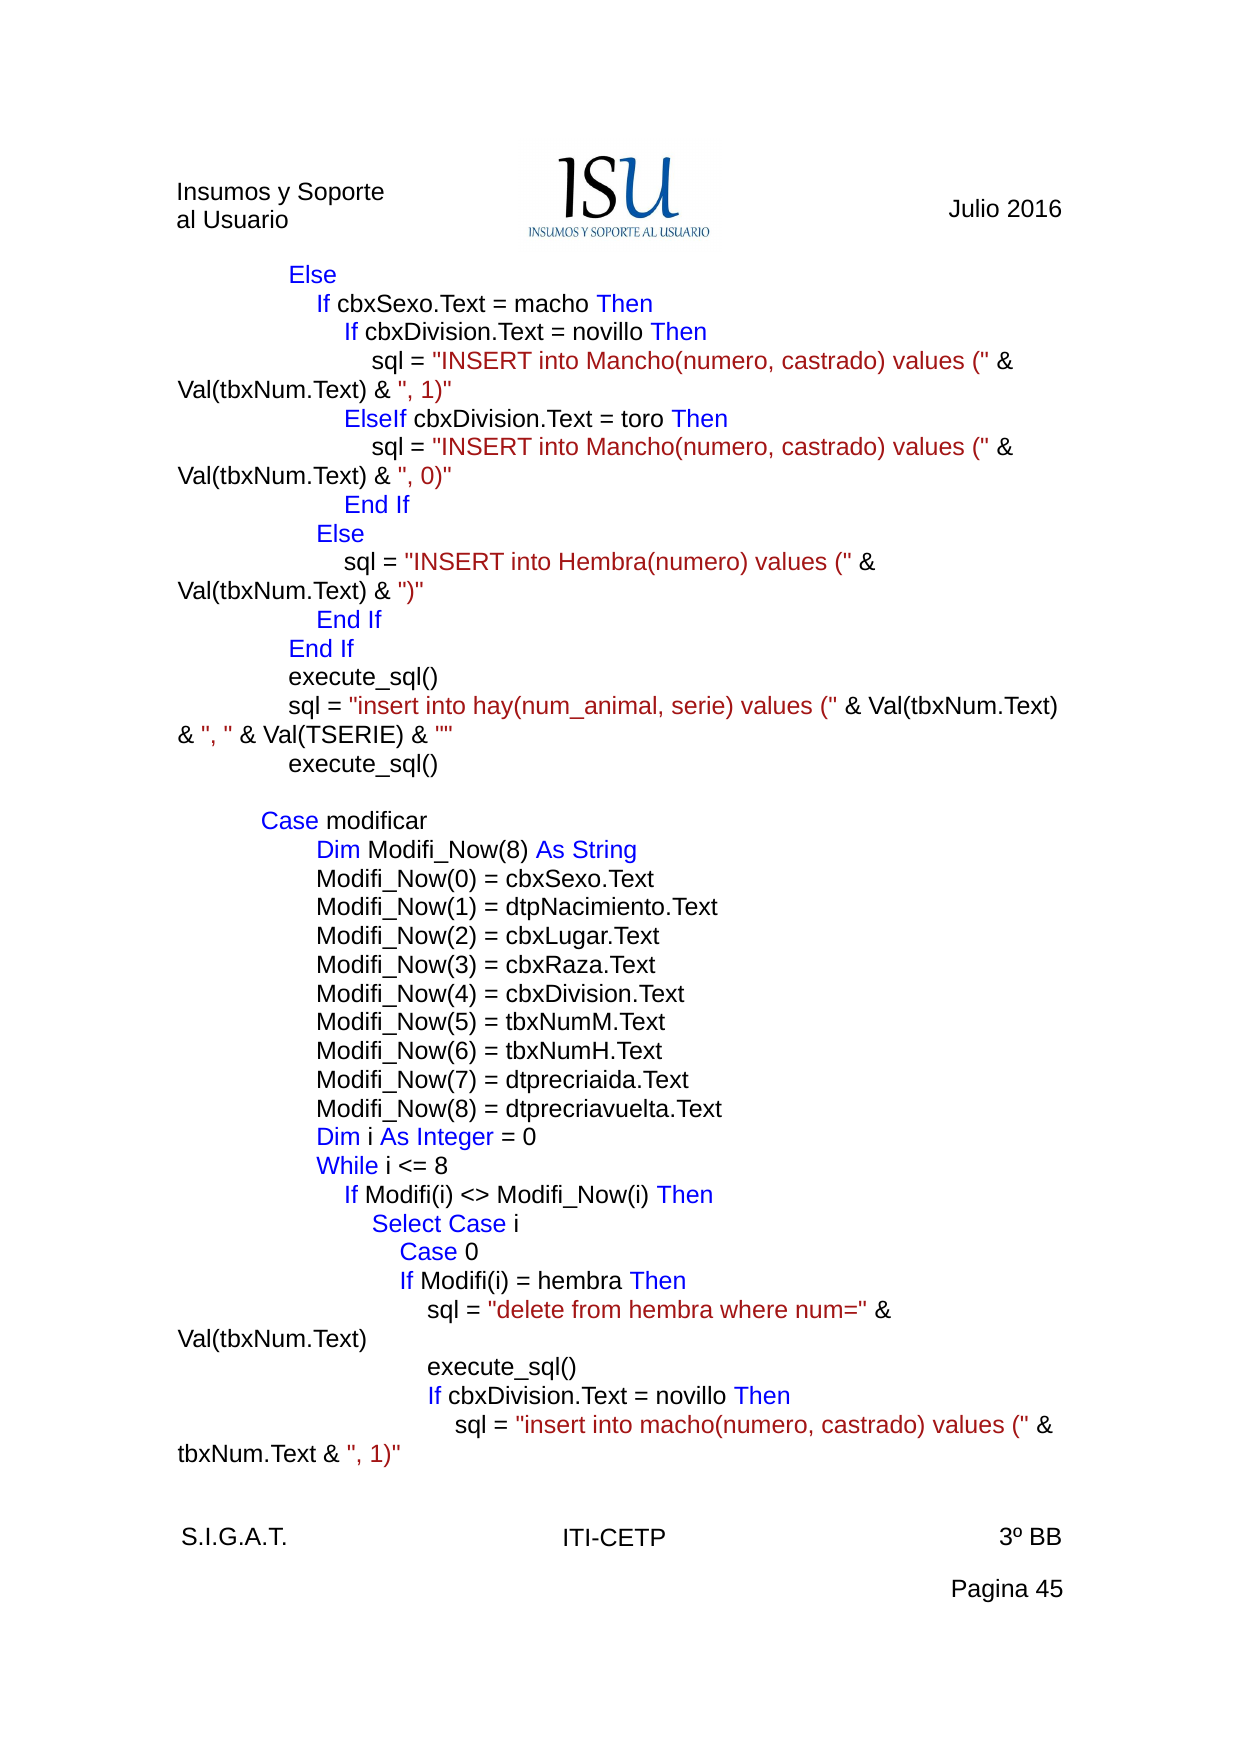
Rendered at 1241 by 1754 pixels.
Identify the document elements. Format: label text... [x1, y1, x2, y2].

text Modifi_Now(7) = dtprecriaida.Text [177, 1065, 1063, 1093]
text Dim Modifi_Now(8) As String [177, 835, 1063, 863]
text Case 0 [177, 1237, 1063, 1266]
text End If [177, 605, 1063, 633]
text If cbxSexo.Text = macho Then [177, 288, 1063, 317]
text If cbxDivision.Text = novillo Then [177, 317, 1063, 346]
text Else [177, 518, 1063, 547]
text Modifi_Now(4) = cbxDivision.Text [177, 978, 1063, 1007]
text sql = "insert into hay(num_animal, serie) values (" & Val(tbxNum.Text) & ", " & Val(TSERIE) & "" [177, 691, 1063, 748]
text Modifi_Now(8) = dtprecriavuelta.Text [177, 1093, 1063, 1122]
text If Modifi(i) <> Modifi_Now(i) Then [177, 1180, 1063, 1208]
text Else [177, 260, 1063, 288]
text Modifi_Now(5) = tbxNumM.Text [177, 1007, 1063, 1036]
text sql = "INSERT into Mancho(numero, castrado) values (" & Val(tbxNum.Text) & ", 0)" [177, 432, 1063, 490]
text sql = "delete from hembra where num=" & Val(tbxNum.Text) [177, 1295, 1063, 1352]
text Dim i As Integer = 0 [177, 1122, 1063, 1151]
text Modifi_Now(6) = tbxNumH.Text [177, 1036, 1063, 1065]
text Modifi_Now(2) = cbxLugar.Text [177, 921, 1063, 950]
text If Modifi(i) = hembra Then [177, 1266, 1063, 1295]
picture [517, 138, 723, 252]
text Modifi_Now(3) = cbxRaza.Text [177, 950, 1063, 978]
text If cbxDivision.Text = novillo Then [177, 1381, 1063, 1410]
text While i <= 8 [177, 1151, 1063, 1180]
text ElseIf cbxDivision.Text = toro Then [177, 403, 1063, 432]
text execute_sql() [177, 1352, 1063, 1381]
text Modifi_Now(1) = dtpNacimiento.Text [177, 892, 1063, 921]
text Modifi_Now(0) = cbxSexo.Text [177, 863, 1063, 892]
text execute_sql() [177, 748, 1063, 777]
text End If [177, 633, 1063, 662]
text sql = "INSERT into Hembra(numero) values (" & Val(tbxNum.Text) & ")" [177, 547, 1063, 605]
text sql = "INSERT into Mancho(numero, castrado) values (" & Val(tbxNum.Text) & ", 1)" [177, 346, 1063, 403]
text Case modificar [177, 806, 1063, 835]
text Select Case i [177, 1208, 1063, 1237]
text End If [177, 490, 1063, 518]
text sql = "insert into macho(numero, castrado) values (" & tbxNum.Text & ", 1)" [177, 1410, 1063, 1467]
text execute_sql() [177, 662, 1063, 691]
